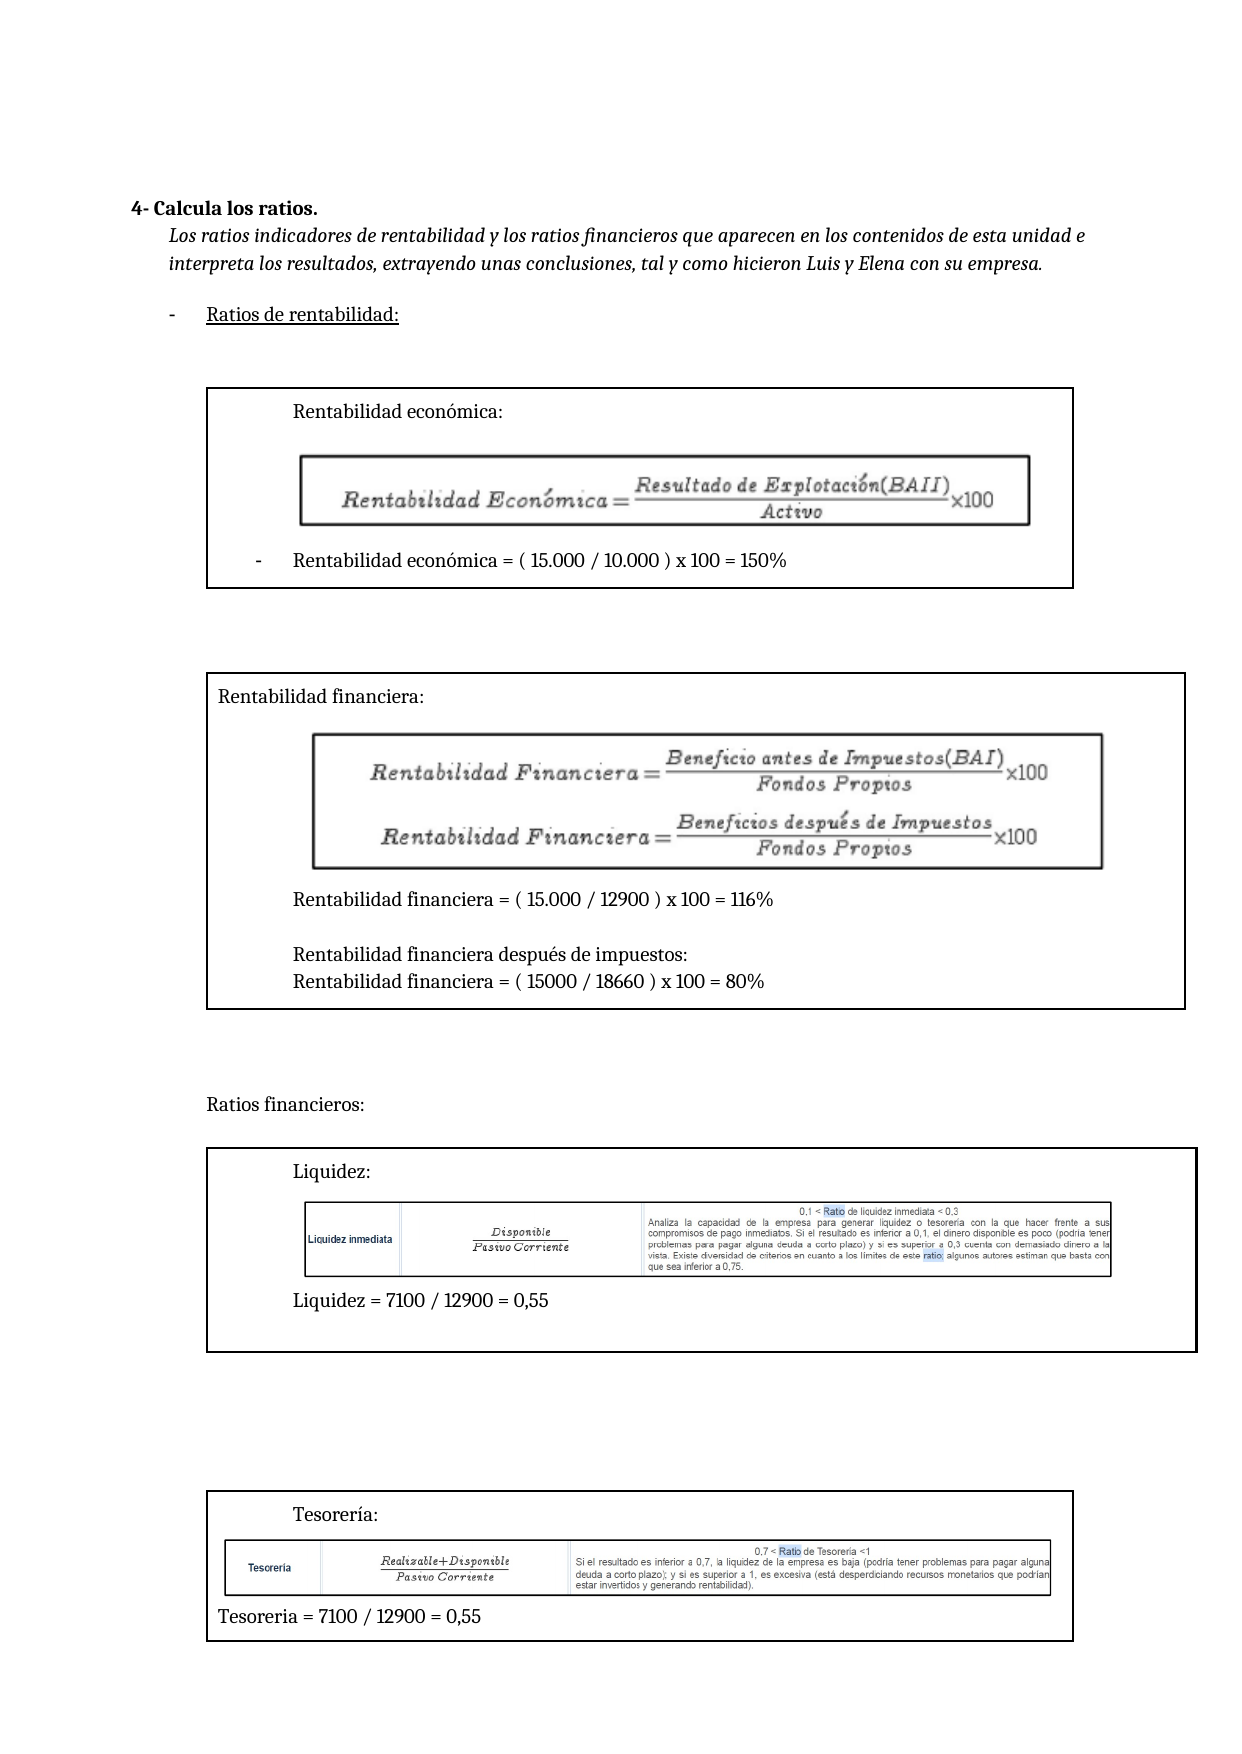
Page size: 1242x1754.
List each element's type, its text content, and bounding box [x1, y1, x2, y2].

list Ratios de rentabilidad: [169, 299, 1175, 328]
picture [292, 427, 1051, 542]
table_header Rentabilidad financiera: Rentabilidad financiera = ( 15.000 / 12900 ) x 100 = 116% Rentabilidad financiera después de impuestos: Rentabilidad financiera = ( 15000 / 18660 ) x 100 = 80% [208, 674, 1184, 1008]
picture [292, 711, 1120, 884]
table_header Liquidez: Liquidez = 7100 / 12900 = 0,55 [208, 1149, 1195, 1351]
text Los ratios indicadores de rentabilidad y los ratios financieros que aparecen en los contenidos de esta unidad e interpreta los resultados, extrayendo unas conclusiones, tal y como hicieron Luis y Elena con su empresa. [169, 224, 1175, 275]
picture [217, 1530, 1060, 1606]
text Ratios financieros: [206, 1092, 1175, 1116]
table_header Rentabilidad económica: Rentabilidad económica = ( 15.000 / 10.000 ) x 100 = 150% [208, 389, 1072, 587]
picture [292, 1187, 1135, 1286]
table_header Tesorería: Tesoreria = 7100 / 12900 = 0,55 [208, 1492, 1072, 1639]
subtitle 4- Calcula los ratios. [131, 196, 1175, 220]
